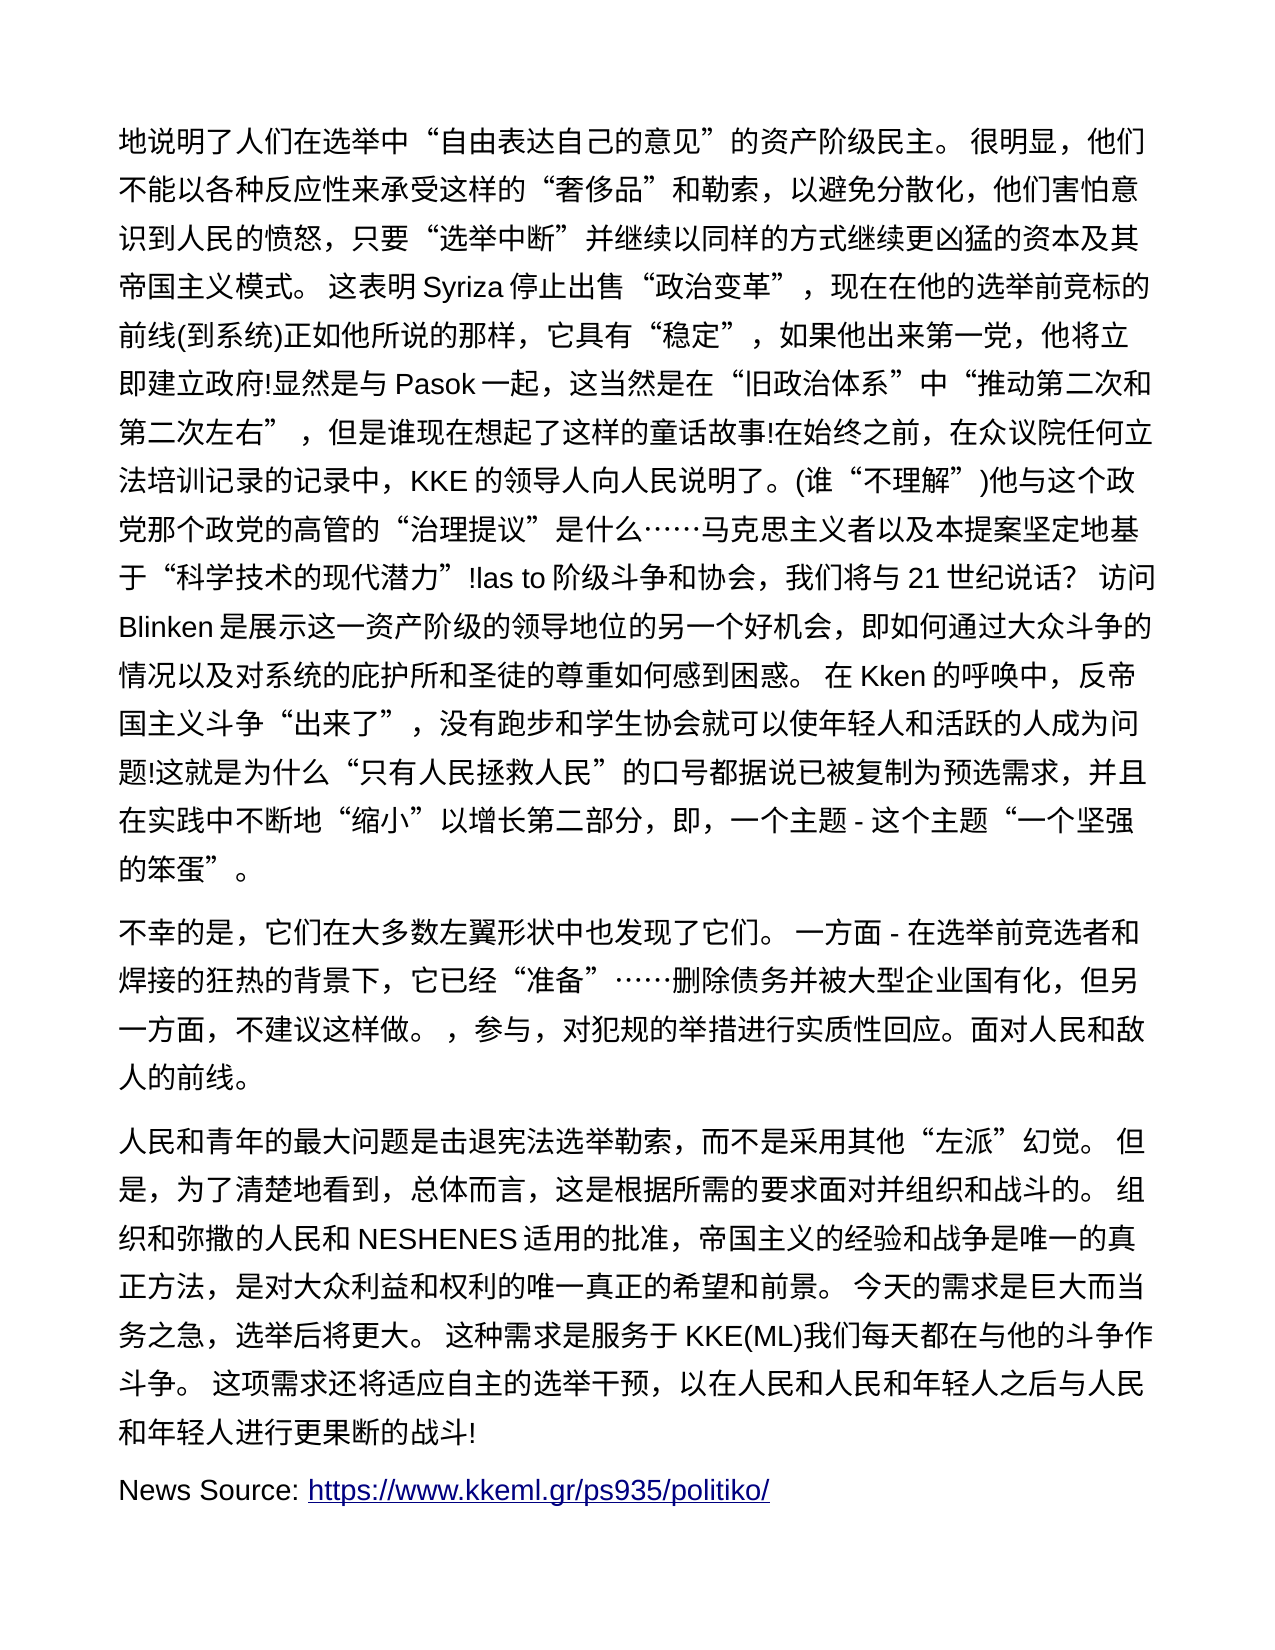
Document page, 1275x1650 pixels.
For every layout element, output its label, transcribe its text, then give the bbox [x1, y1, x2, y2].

text 地说明了人们在选举中“自由表达自己的意见”的资产阶级民主。 很明显，他们不能以各种反应性来承受这样的“奢侈品”和勒索，以避免分散化，他们害怕意识到人民的愤怒，只要“选举中断”并继续以同样的方式继续更凶猛的资本及其帝国主义模式。 这表明Syriza停止出售“政治变革”，现在在他的选举前竞标的前线(到系统)正如他所说的那样，它具有“稳定”，如果他出来第一党，他将立即建立政府!显然是与Pasok一起，这当然是在“旧政治体系”中“推动第二次和第二次左右” ，但是谁现在想起了这样的童话故事!在始终之前，在众议院任何立法培训记录的记录中，KKE的领导人向人民说明了。(谁“不理解”)他与这个政党那个政党的高管的“治理提议”是什么……马克思主义者以及本提案坚定地基于“科学技术的现代潜力”!las to阶级斗争和协会，我们将与21世纪说话？ 访问Blinken是展示这一资产阶级的领导地位的另一个好机会，即如何通过大众斗争的情况以及对系统的庇护所和圣徒的尊重如何感到困惑。 在Kken的呼唤中，反帝国主义斗争“出来了”，没有跑步和学生协会就可以使年轻人和活跃的人成为问题!这就是为什么“只有人民拯救人民”的口号都据说已被复制为预选需求，并且在实践中不断地“缩小”以增长第二部分，即，一个主题 - 这个主题“一个坚强的笨蛋”。 [118, 118, 1157, 888]
text 人民和青年的最大问题是击退宪法选举勒索，而不是采用其他“左派”幻觉。 但是，为了清楚地看到，总体而言，这是根据所需的要求面对并组织和战斗的。 组织和弥撒的人民和NESHENES适用的批准，帝国主义的经验和战争是唯一的真正方法，是对大众利益和权利的唯一真正的希望和前景。 今天的需求是巨大而当务之急，选举后将更大。 这种需求是服务于KKE(ML)我们每天都在与他的斗争作斗争。 这项需求还将适应自主的选举干预，以在人民和人民和年轻人之后与人民和年轻人进行更果断的战斗! [118, 1118, 1157, 1452]
text News Source: https://www.kkeml.gr/ps935/politiko/ [118, 1472, 1157, 1506]
text 不幸的是，它们在大多数左翼形状中也发现了它们。 一方面 - 在选举前竞选者和焊接的狂热的背景下，它已经“准备”……删除债务并被大型企业国有化，但另一方面，不建议这样做。 ，参与，对犯规的举措进行实质性回应。面对人民和敌人的前线。 [118, 909, 1157, 1097]
